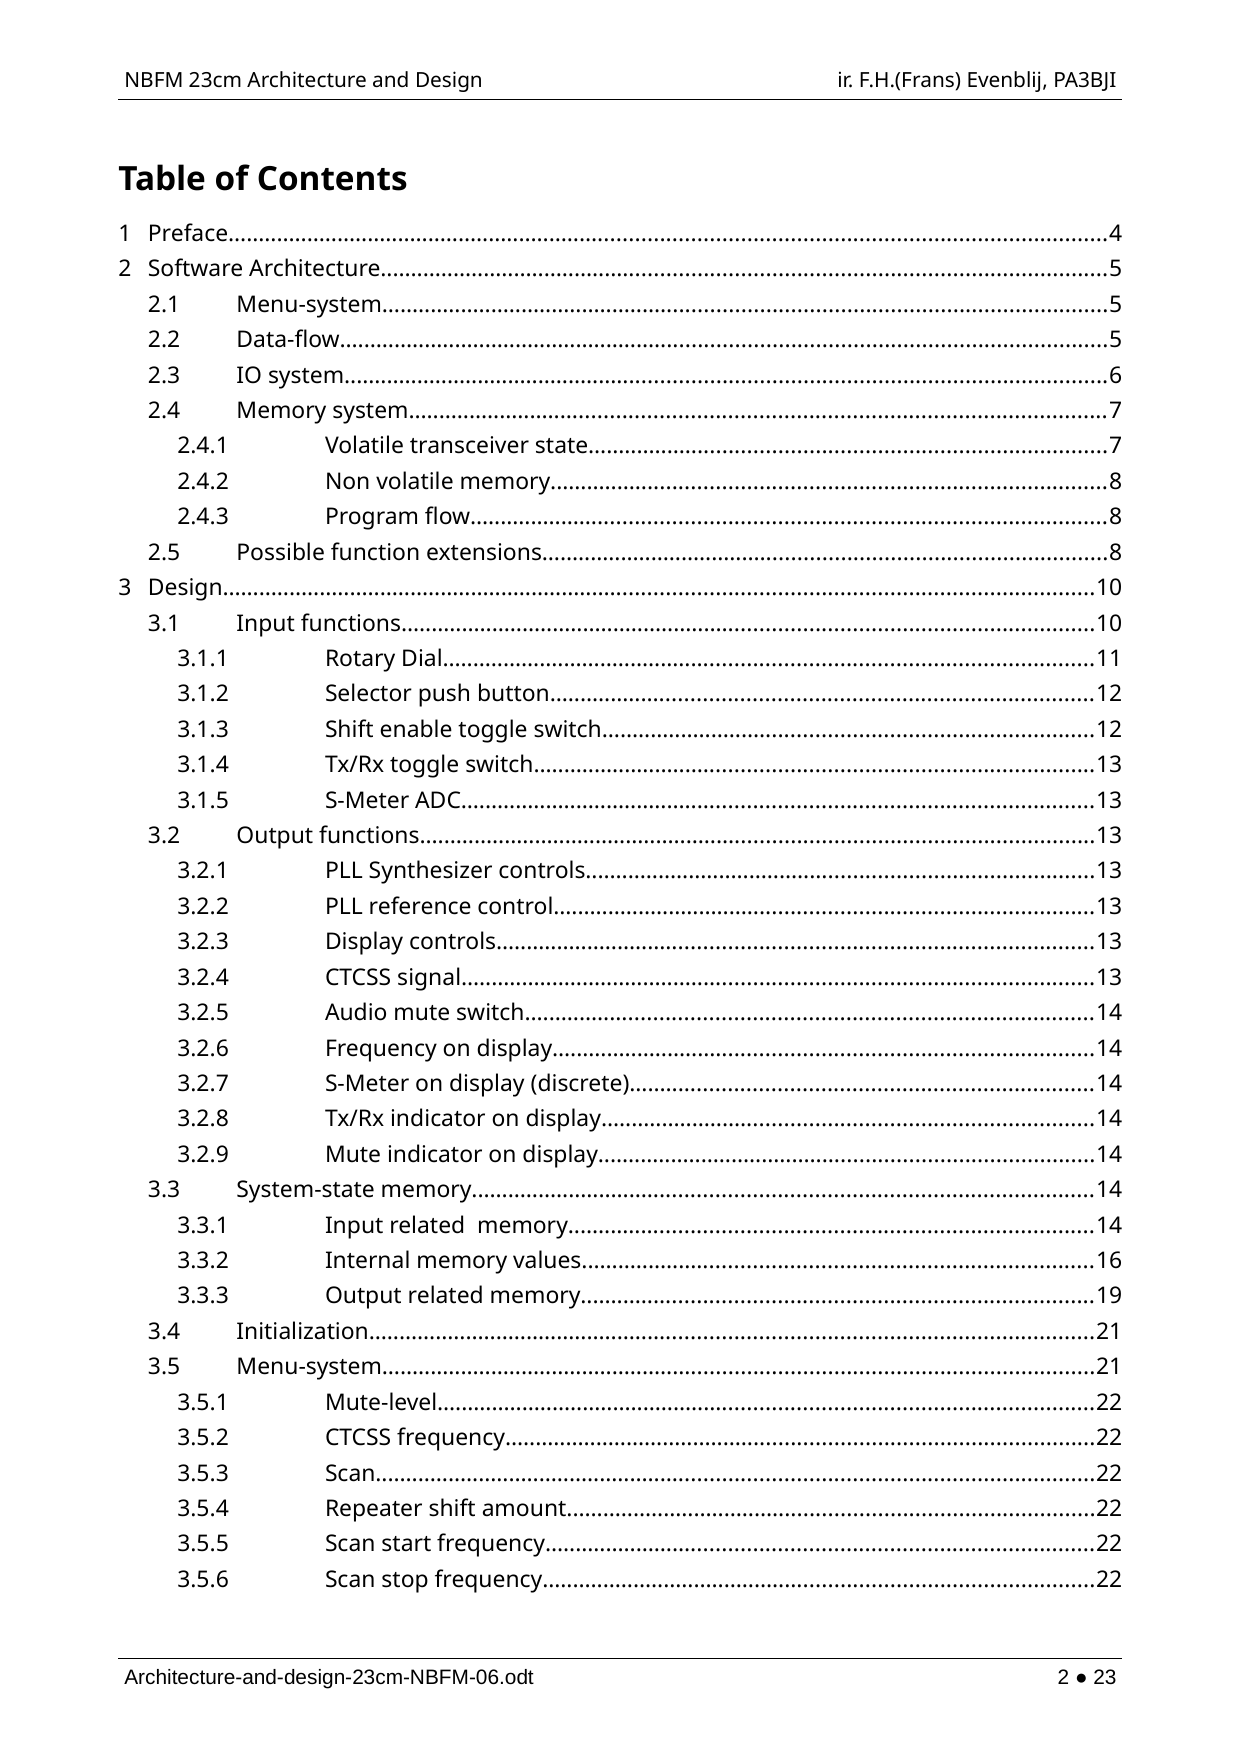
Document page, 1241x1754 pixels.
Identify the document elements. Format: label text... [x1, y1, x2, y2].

text 2.4 Memory system 7 [148, 390, 1122, 425]
text 3.5.3 Scan 22 [177, 1452, 1122, 1488]
text 3.1.3 Shift enable toggle switch 12 [177, 709, 1122, 744]
text 2.3 IO system 6 [148, 354, 1122, 390]
text 3.2.9 Mute indicator on display 14 [177, 1134, 1122, 1169]
text 3.5.2 CTCSS frequency 22 [177, 1417, 1122, 1452]
text 3.1.2 Selector push button 12 [177, 673, 1122, 709]
text 3.5.1 Mute-level 22 [177, 1382, 1122, 1417]
text 2.4.3 Program flow 8 [177, 496, 1122, 532]
text 3.5.4 Repeater shift amount 22 [177, 1488, 1122, 1523]
text 3.2.3 Display controls 13 [177, 921, 1122, 957]
text 3.2.2 PLL reference control 13 [177, 886, 1122, 921]
text 2.4.1 Volatile transceiver state 7 [177, 425, 1122, 461]
text 2.2 Data-flow 5 [148, 319, 1122, 354]
text 3.1.5 S-Meter ADC 13 [177, 779, 1122, 815]
text 3.2.6 Frequency on display 14 [177, 1027, 1122, 1063]
text 2.1 Menu-system 5 [148, 284, 1122, 319]
text 3.2.1 PLL Synthesizer controls 13 [177, 850, 1122, 886]
text 3.3 System-state memory 14 [148, 1169, 1122, 1204]
text 3.5 Menu-system 21 [148, 1346, 1122, 1382]
text 3.3.2 Internal memory values 16 [177, 1240, 1122, 1275]
text 1 Preface 4 [118, 213, 1122, 248]
text 3.3.3 Output related memory 19 [177, 1275, 1122, 1311]
text 3.1.4 Tx/Rx toggle switch 13 [177, 744, 1122, 779]
text 2.5 Possible function extensions 8 [148, 532, 1122, 567]
text 3.2.4 CTCSS signal 13 [177, 957, 1122, 992]
text 3.5.5 Scan start frequency 22 [177, 1523, 1122, 1559]
text 3 Design 10 [118, 567, 1122, 602]
text 3.4 Initialization 21 [148, 1311, 1122, 1346]
text 3.1 Input functions 10 [148, 602, 1122, 638]
text 3.2.5 Audio mute switch 14 [177, 992, 1122, 1027]
text 2.4.2 Non volatile memory 8 [177, 461, 1122, 496]
text 3.1.1 Rotary Dial 11 [177, 638, 1122, 673]
text 2 Software Architecture 5 [118, 248, 1122, 284]
text 3.2.8 Tx/Rx indicator on display 14 [177, 1098, 1122, 1134]
text 3.3.1 Input related memory 14 [177, 1204, 1122, 1240]
text 3.2.7 S-Meter on display (discrete) 14 [177, 1063, 1122, 1098]
text 3.2 Output functions 13 [148, 815, 1122, 850]
subtitle Table of Contents [118, 155, 1122, 200]
text 3.5.6 Scan stop frequency 22 [177, 1559, 1122, 1594]
